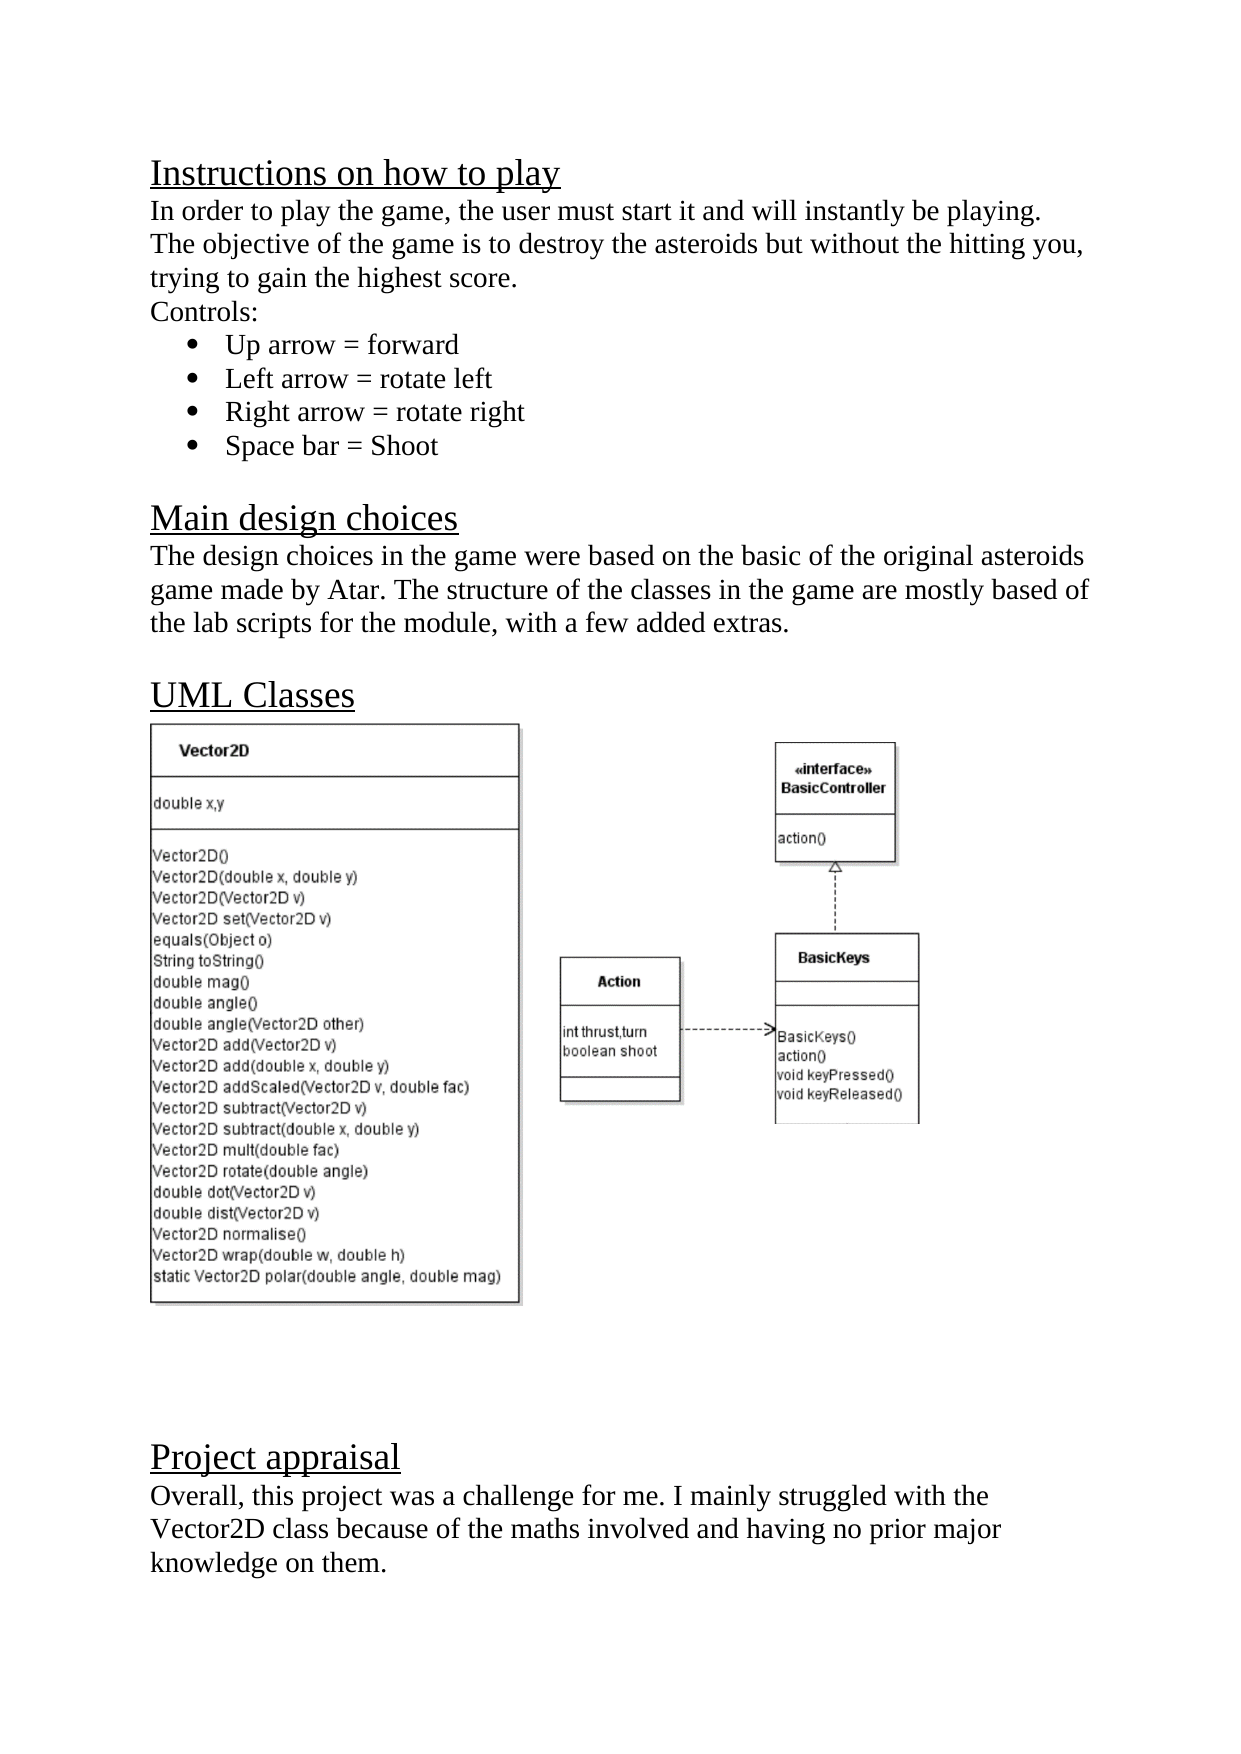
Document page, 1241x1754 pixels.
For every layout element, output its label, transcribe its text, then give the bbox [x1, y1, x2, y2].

text Overall, this project was a challenge for me. I mainly struggled with the Vector2D class because of the maths involved and having no prior major knowledge on them. [150, 1478, 1090, 1578]
list Up arrow = forward [187, 327, 1090, 361]
text Project appraisal [150, 1435, 1090, 1478]
list Right arrow = rotate right [187, 394, 1090, 428]
text The design choices in the game were based on the basic of the original asteroids game made by Atar. The structure of the classes in the game are mostly based of the lab scripts for the module, with a few added extras. [150, 538, 1090, 639]
list Left arrow = rotate left [187, 361, 1090, 394]
text Instructions on how to play [150, 150, 1090, 193]
text Controls: [150, 294, 1090, 327]
list Space bar = Shoot [187, 428, 1090, 462]
text UML Classes [150, 673, 1090, 716]
text Main design choices [150, 495, 1090, 538]
text In order to play the game, the user must start it and will instantly be playing. The objective of the game is to destroy the asteroids but without the hitting you, trying to gain the highest score. [150, 193, 1090, 294]
